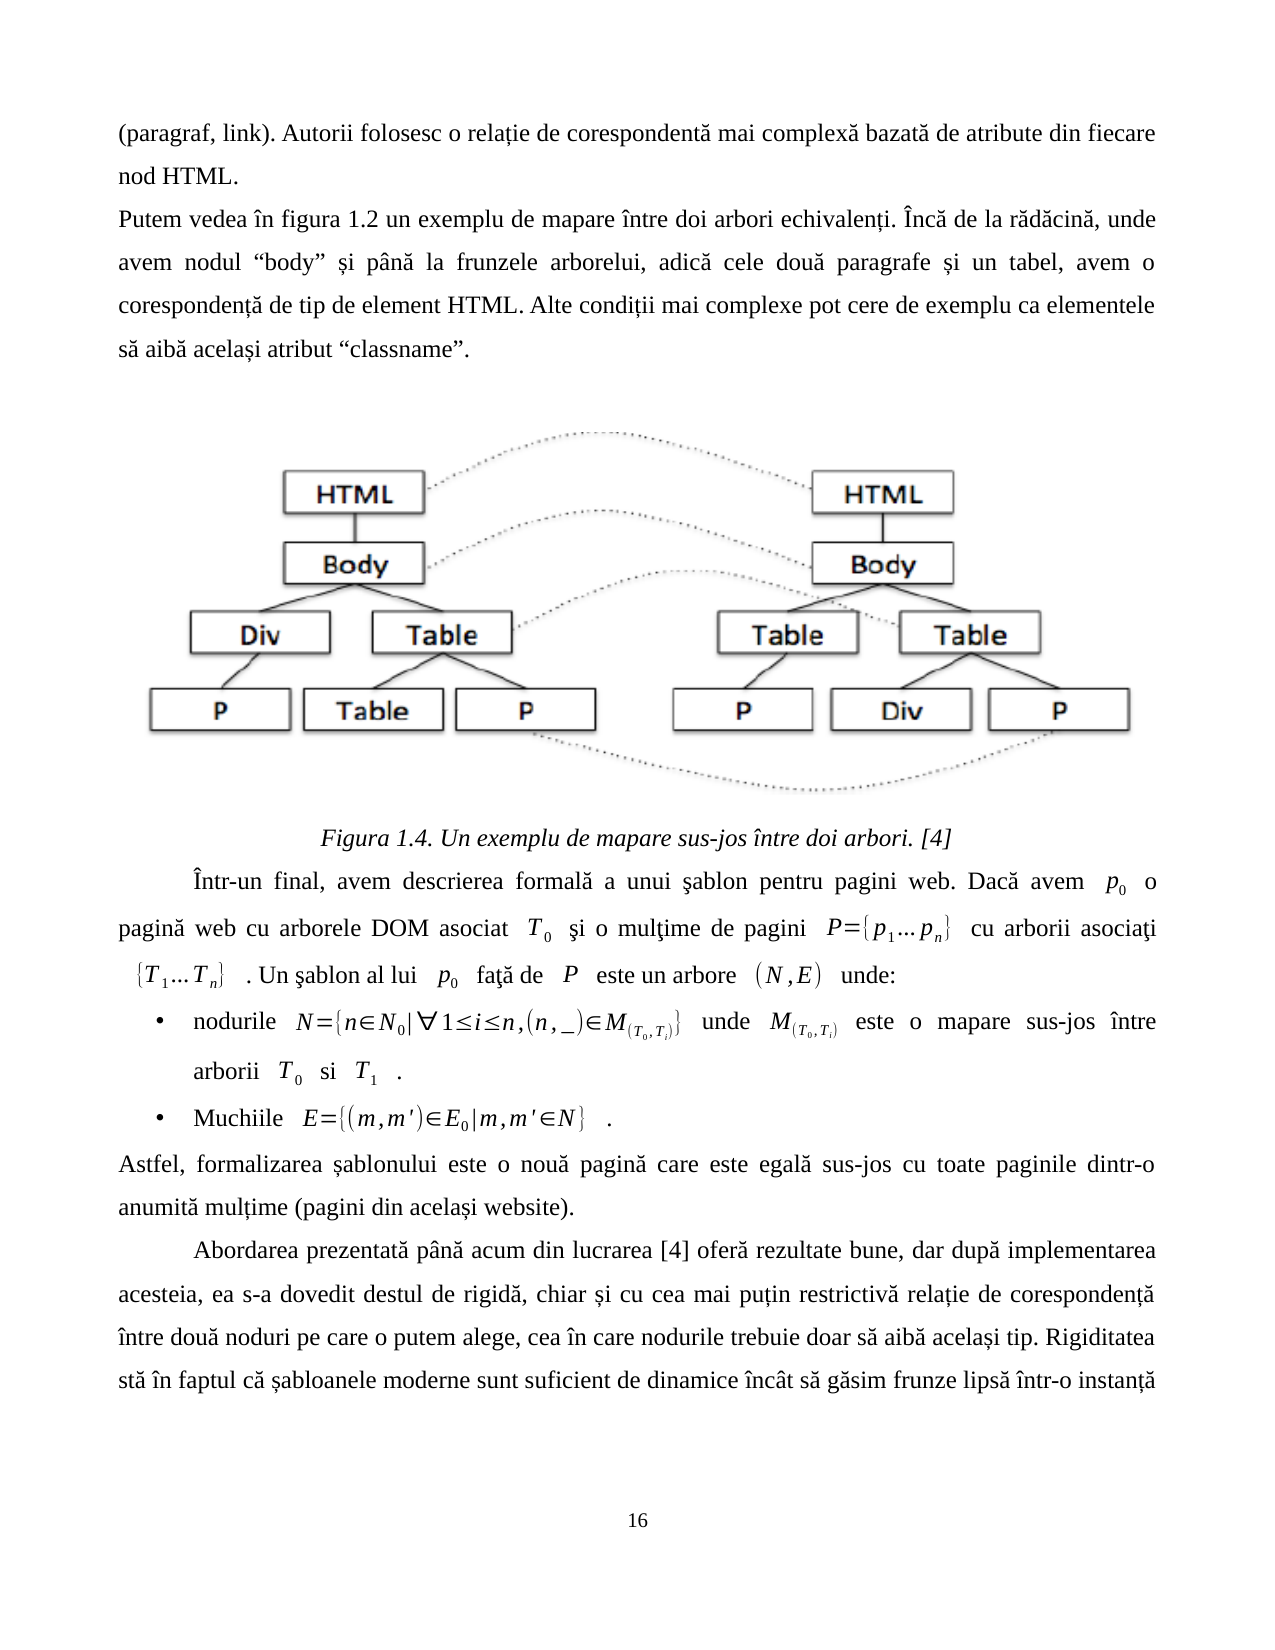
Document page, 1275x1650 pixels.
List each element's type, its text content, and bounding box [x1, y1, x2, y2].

subtitle nodurileundeeste o mapare sus-jos între arboriisi. [156, 1006, 1157, 1088]
subtitle Abordarea prezentată până acum din lucrarea [4] oferă rezultate bune, dar după implementarea acesteia, ea s-a dovedit destul de rigidă, chiar și cu cea mai puțin restrictivă relație de corespondență între două noduri pe care o putem alege, cea în care nodurile trebuie doar să aibă același tip. Rigiditatea stă în faptul că șabloanele moderne sunt suficient de dinamice încât să găsim frunze lipsă într-o instanță [118, 1236, 1157, 1394]
picture [118, 432, 1157, 814]
subtitle Figura 1.4. Un exemplu de mapare sus-jos între doi arbori. [4] [118, 814, 1157, 852]
subtitle Muchiile. [156, 1103, 1157, 1135]
subtitle Astfel, formalizarea șablonului este o nouă pagină care este egală sus-jos cu toate paginile dintr-o anumită mulțime (pagini din același website). [118, 1149, 1157, 1221]
subtitle Într-un final, avem descrierea formală a unui şablon pentru pagini web. Dacă avemo pagină web cu arborele DOM asociatşi o mulţime de paginicu arborii asociaţi. Un şablon al luifaţă deeste un arboreunde: [118, 866, 1157, 992]
subtitle Putem vedea în figura 1.2 un exemplu de mapare între doi arbori echivalenți. Încă de la rădăcină, unde avem nodul “body” și până la frunzele arborelui, adică cele două paragrafe și un tabel, avem o corespondență de tip de element HTML. Alte condiții mai complexe pot cere de exemplu ca elementele să aibă același atribut “classname”. [118, 204, 1157, 362]
subtitle (paragraf, link). Autorii folosesc o relație de corespondentă mai complexă bazată de atribute din fiecare nod HTML. [118, 118, 1157, 190]
